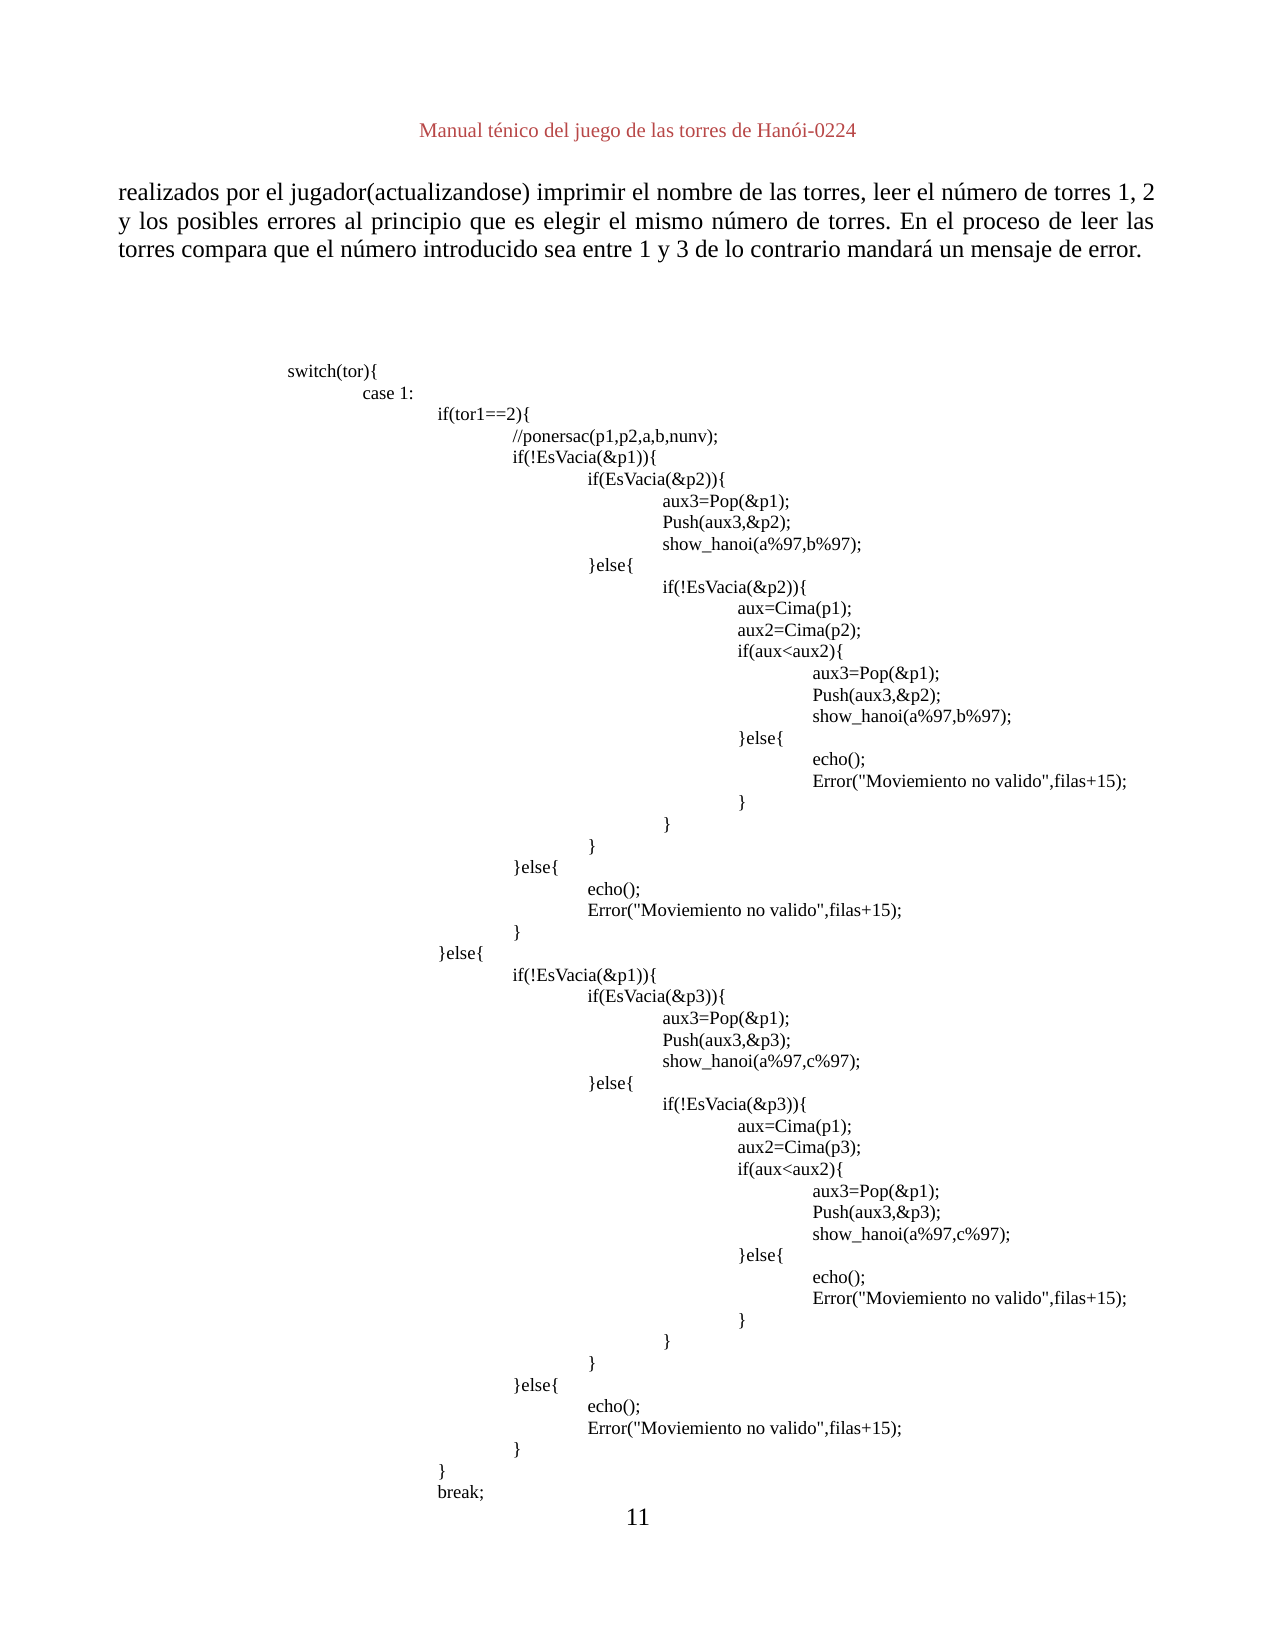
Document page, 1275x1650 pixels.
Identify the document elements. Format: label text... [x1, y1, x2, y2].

text realizados por el jugador(actualizandose) imprimir el nombre de las torres, leer el número de torres 1, 2 y los posibles errores al principio que es elegir el mismo número de torres. En el proceso de leer las torres compara que el número introducido sea entre 1 y 3 de lo contrario mandará un mensaje de error. [118, 177, 1157, 263]
